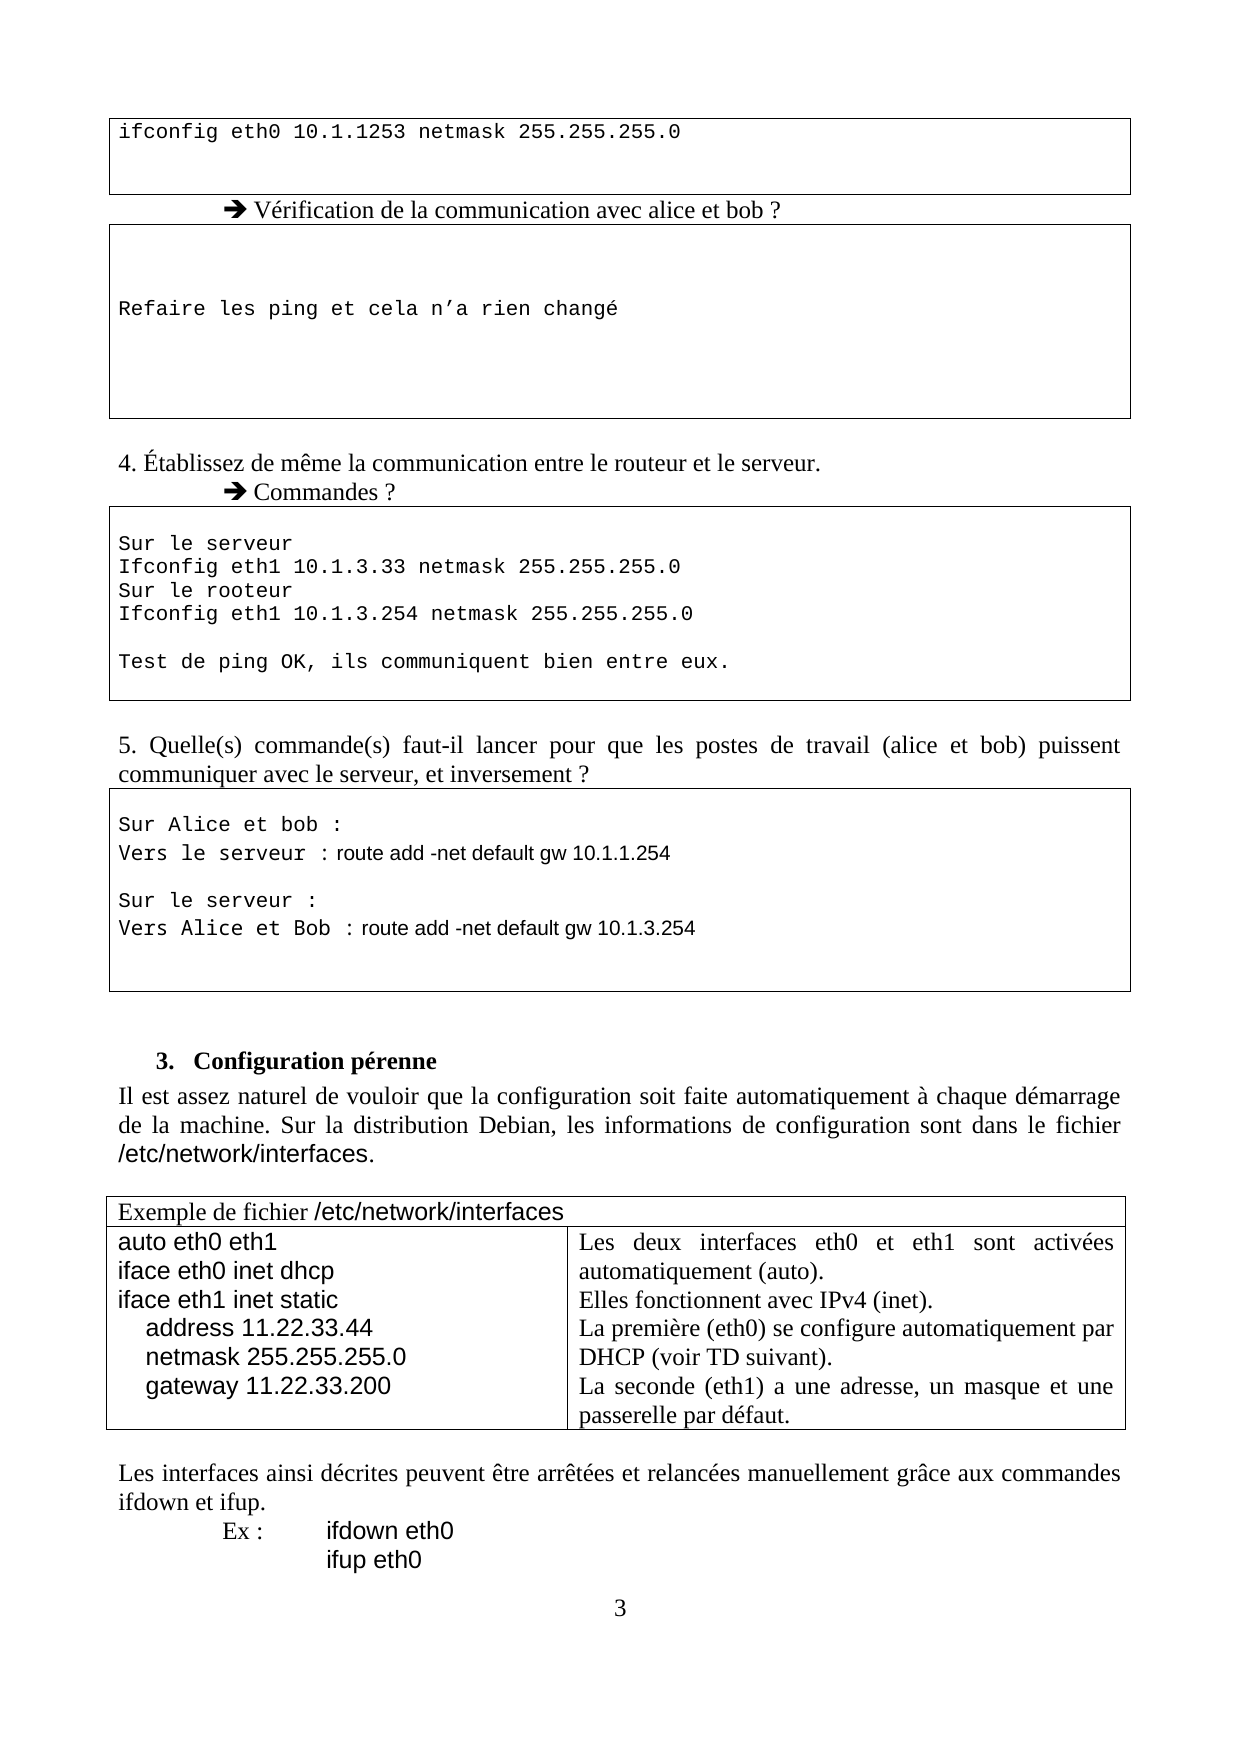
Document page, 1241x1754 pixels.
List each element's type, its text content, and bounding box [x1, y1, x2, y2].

subtitle Configuration pérenne [156, 1046, 1122, 1075]
text Test de ping OK, ils communiquent bien entre eux. [118, 651, 1122, 674]
text  Vérification de la communication avec alice et bob ? [118, 195, 1122, 224]
table_cell auto eth0 eth1 iface eth0 inet dhcp iface eth1 inet static address 11.22.33.44 netmask 255.255.255.0 gateway 11.22.33.200 [107, 1227, 567, 1428]
text Ex : ifdown eth0 [118, 1516, 1122, 1544]
text Vers Alice et Bob : route add -net default gw 10.1.3.254 [118, 913, 1122, 942]
text Sur le serveur [118, 532, 1122, 556]
text ifconfig eth0 10.1.1253 netmask 255.255.255.0 [110, 119, 1130, 145]
text  Commandes ? [118, 477, 1122, 506]
text 4. Établissez de même la communication entre le routeur et le serveur. [118, 448, 1122, 477]
table_cell Les deux interfaces eth0 et eth1 sont activées automatiquement (auto). Elles fonctionnent avec IPv4 (inet). La première (eth0) se configure automatiquement par DHCP (voir TD suivant). La seconde (eth1) a une adresse, un masque et une passerelle par défaut. [568, 1227, 1125, 1428]
table_header Exemple de fichier /etc/network/interfaces [107, 1197, 1125, 1226]
text ifup eth0 [222, 1544, 1122, 1573]
text Il est assez naturel de vouloir que la configuration soit faite automatiquement à chaque démarrage de la machine. Sur la distribution Debian, les informations de configuration sont dans le fichier /etc/network/interfaces. [118, 1081, 1122, 1167]
text Ifconfig eth1 10.1.3.33 netmask 255.255.255.0 [118, 556, 1122, 580]
text Refaire les ping et cela n’a rien changé [118, 298, 1122, 322]
text Sur le rooteur [118, 580, 1122, 603]
text Vers le serveur : route add -net default gw 10.1.1.254 [118, 838, 1122, 866]
text Sur Alice et bob : [118, 814, 1122, 838]
text Sur le serveur : [118, 890, 1122, 913]
text Ifconfig eth1 10.1.3.254 netmask 255.255.255.0 [118, 603, 1122, 627]
text 5. Quelle(s) commande(s) faut-il lancer pour que les postes de travail (alice et bob) puissent communiquer avec le serveur, et inversement ? [118, 730, 1122, 787]
text Les interfaces ainsi décrites peuvent être arrêtées et relancées manuellement grâce aux commandes ifdown et ifup. [118, 1458, 1122, 1516]
